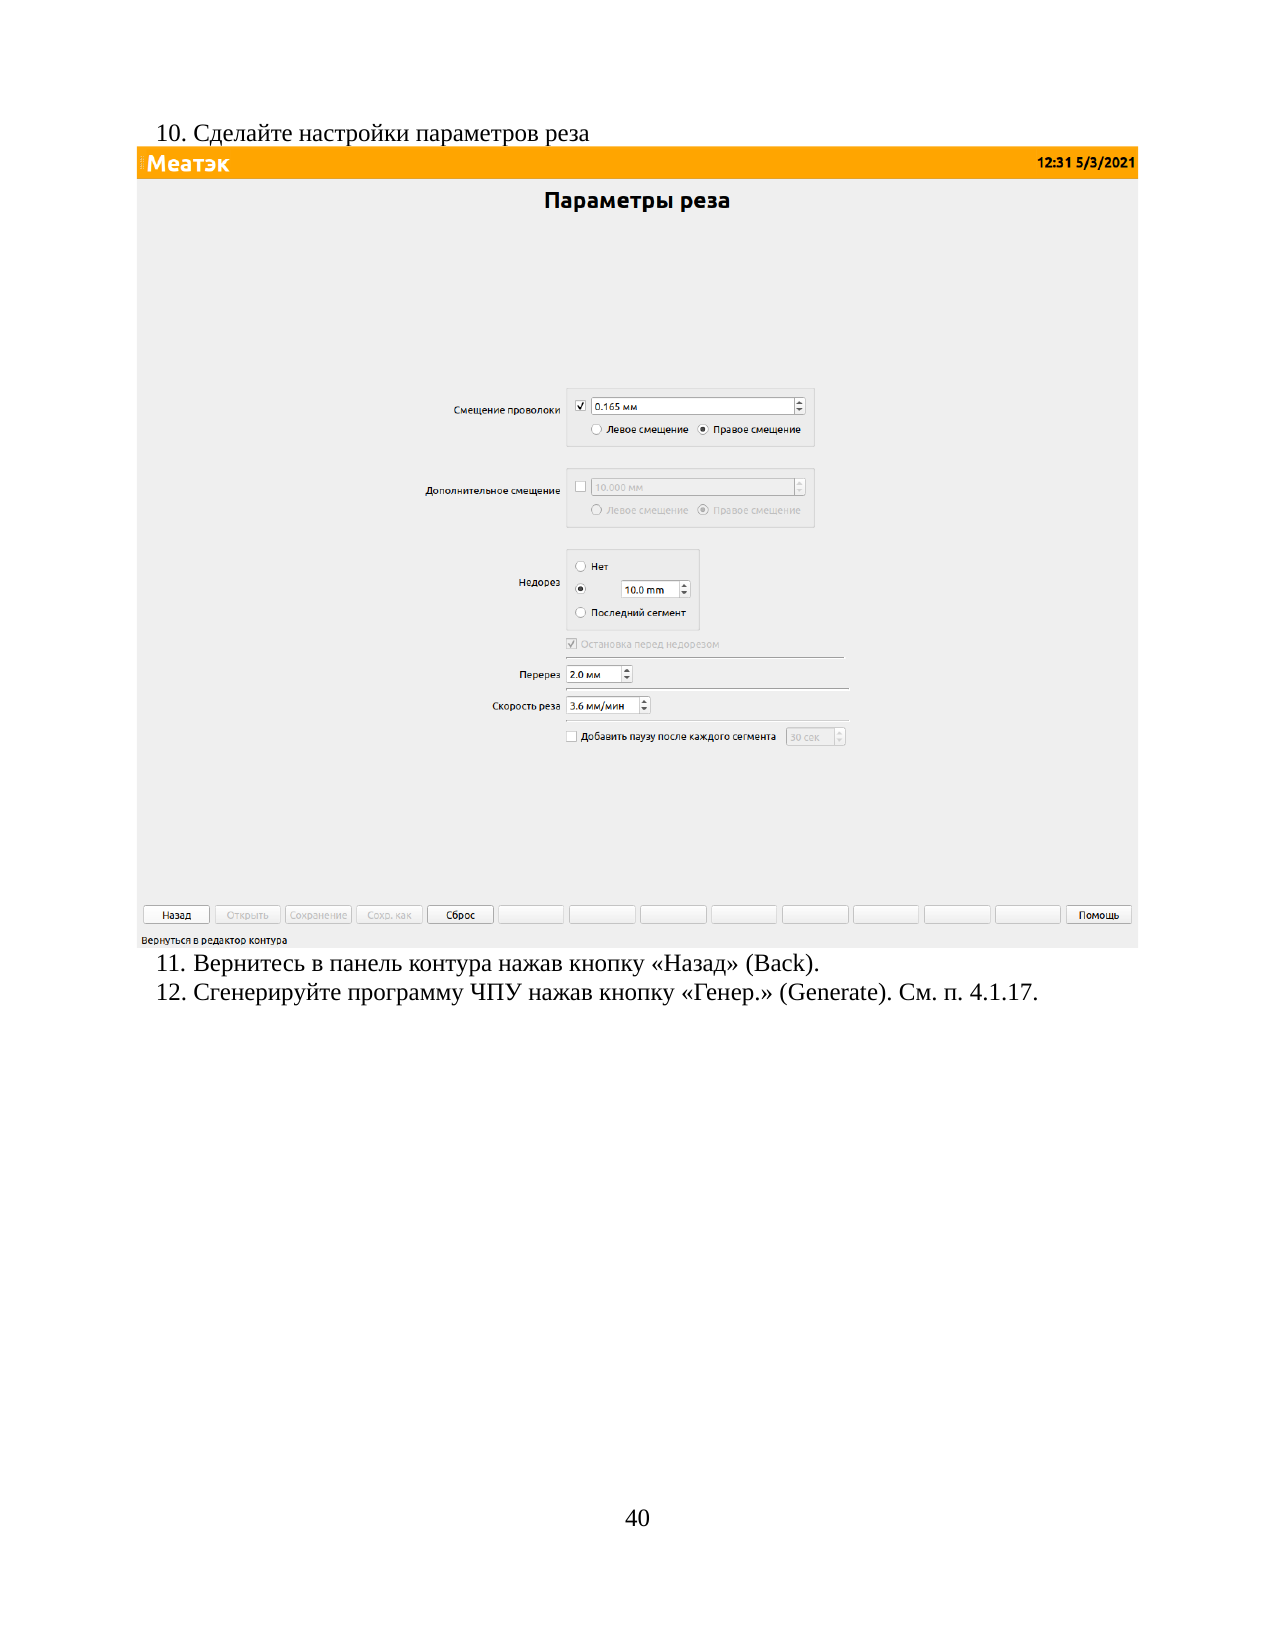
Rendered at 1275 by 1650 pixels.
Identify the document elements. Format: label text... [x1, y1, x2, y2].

list Сделайте настройки параметров реза [156, 118, 1157, 147]
list Сгенерируйте программу ЧПУ нажав кнопку «Генер.» (Generate). См. п. 4.1.17. [156, 977, 1157, 1005]
list Вернитесь в панель контура нажав кнопку «Назад» (Back). [156, 849, 1157, 977]
picture [136, 146, 1139, 948]
